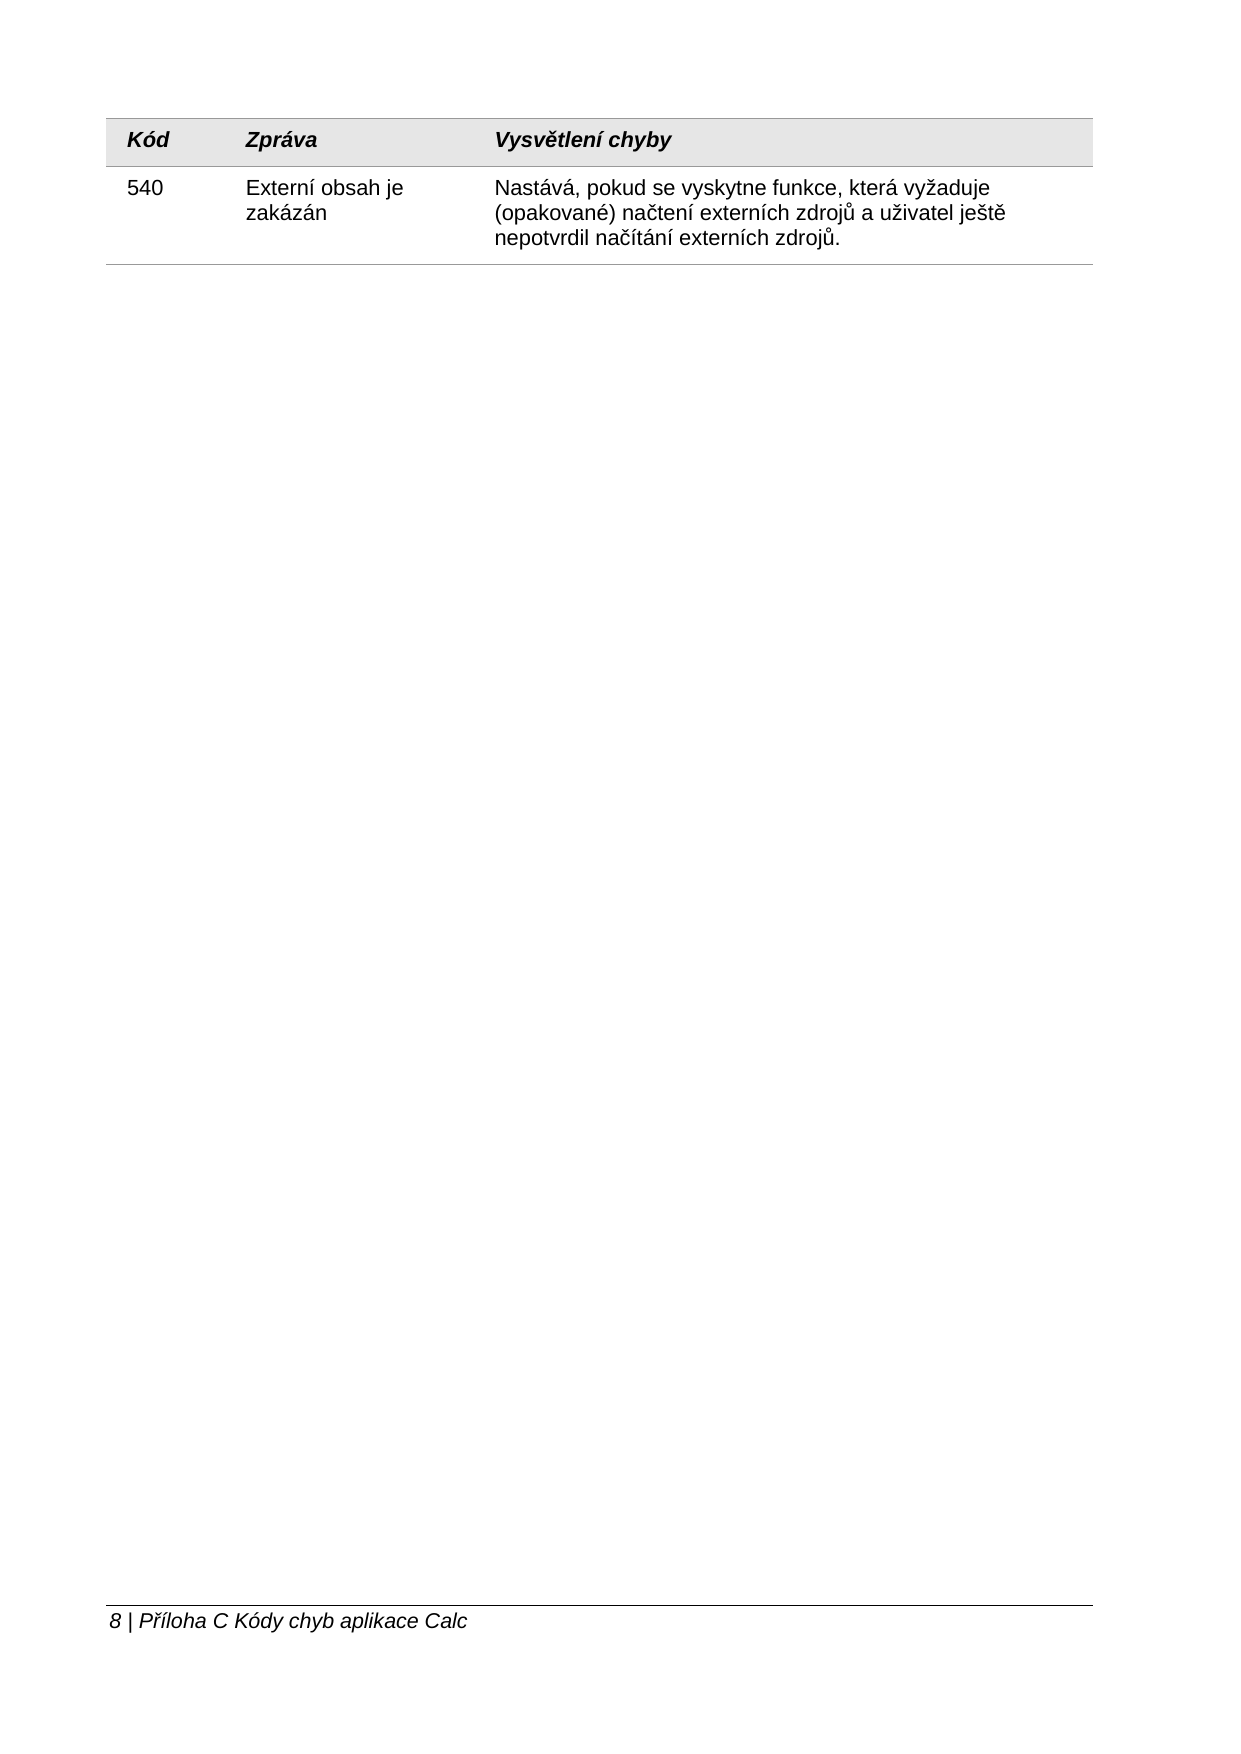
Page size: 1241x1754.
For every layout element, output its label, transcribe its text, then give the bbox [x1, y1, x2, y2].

table_cell 540 [106, 167, 225, 264]
table_header Zpráva [225, 119, 474, 166]
table_header Kód [106, 119, 225, 166]
table_cell Externí obsah je zakázán [225, 167, 474, 264]
table_cell Nastává, pokud se vyskytne funkce, která vyžaduje (opakované) načtení externích zdrojů a uživatel ještě nepotvrdil načítání externích zdrojů. [474, 167, 1093, 264]
table_header Vysvětlení chyby [474, 119, 1093, 166]
